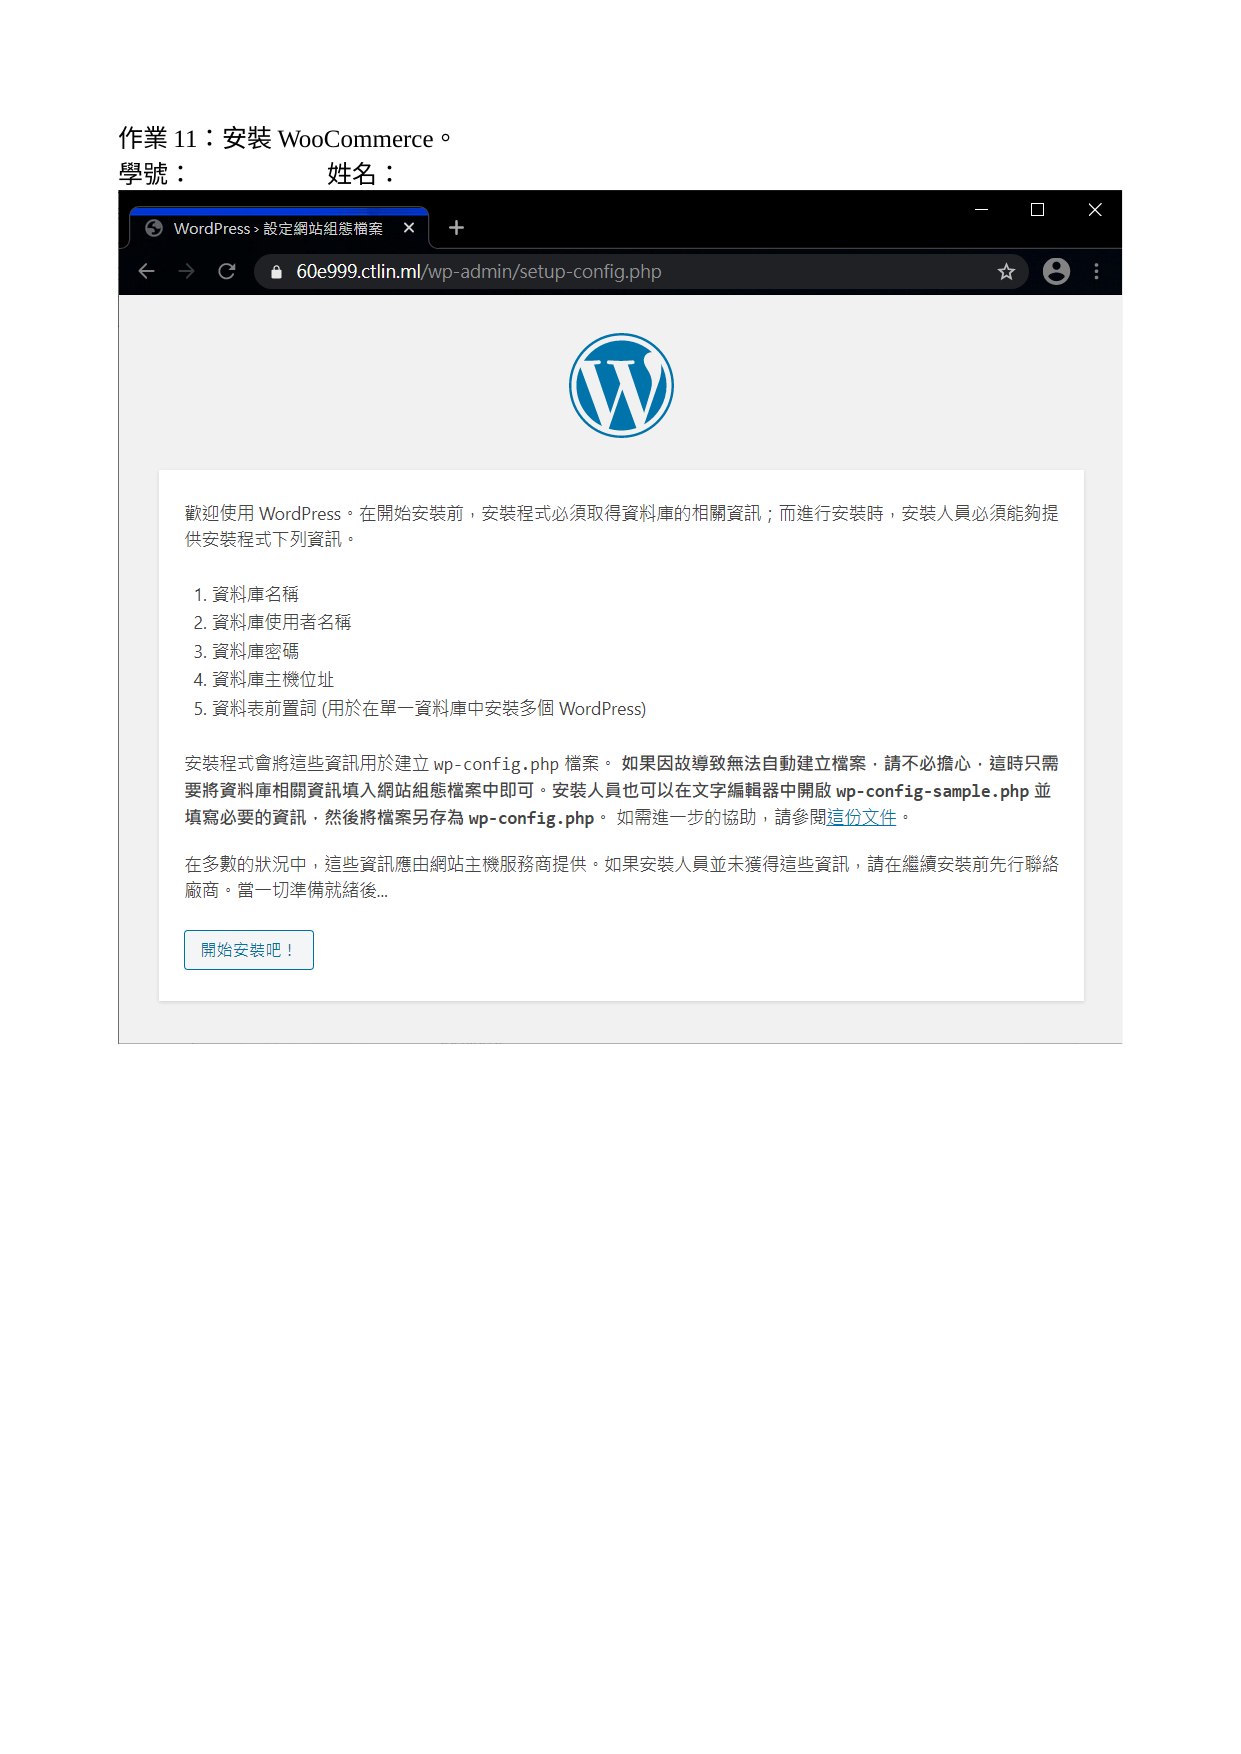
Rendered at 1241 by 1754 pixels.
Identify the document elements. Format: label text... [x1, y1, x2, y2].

text 作業11：安裝WooCommerce。 [118, 118, 1122, 154]
text 學號： 姓名： [118, 154, 1122, 190]
